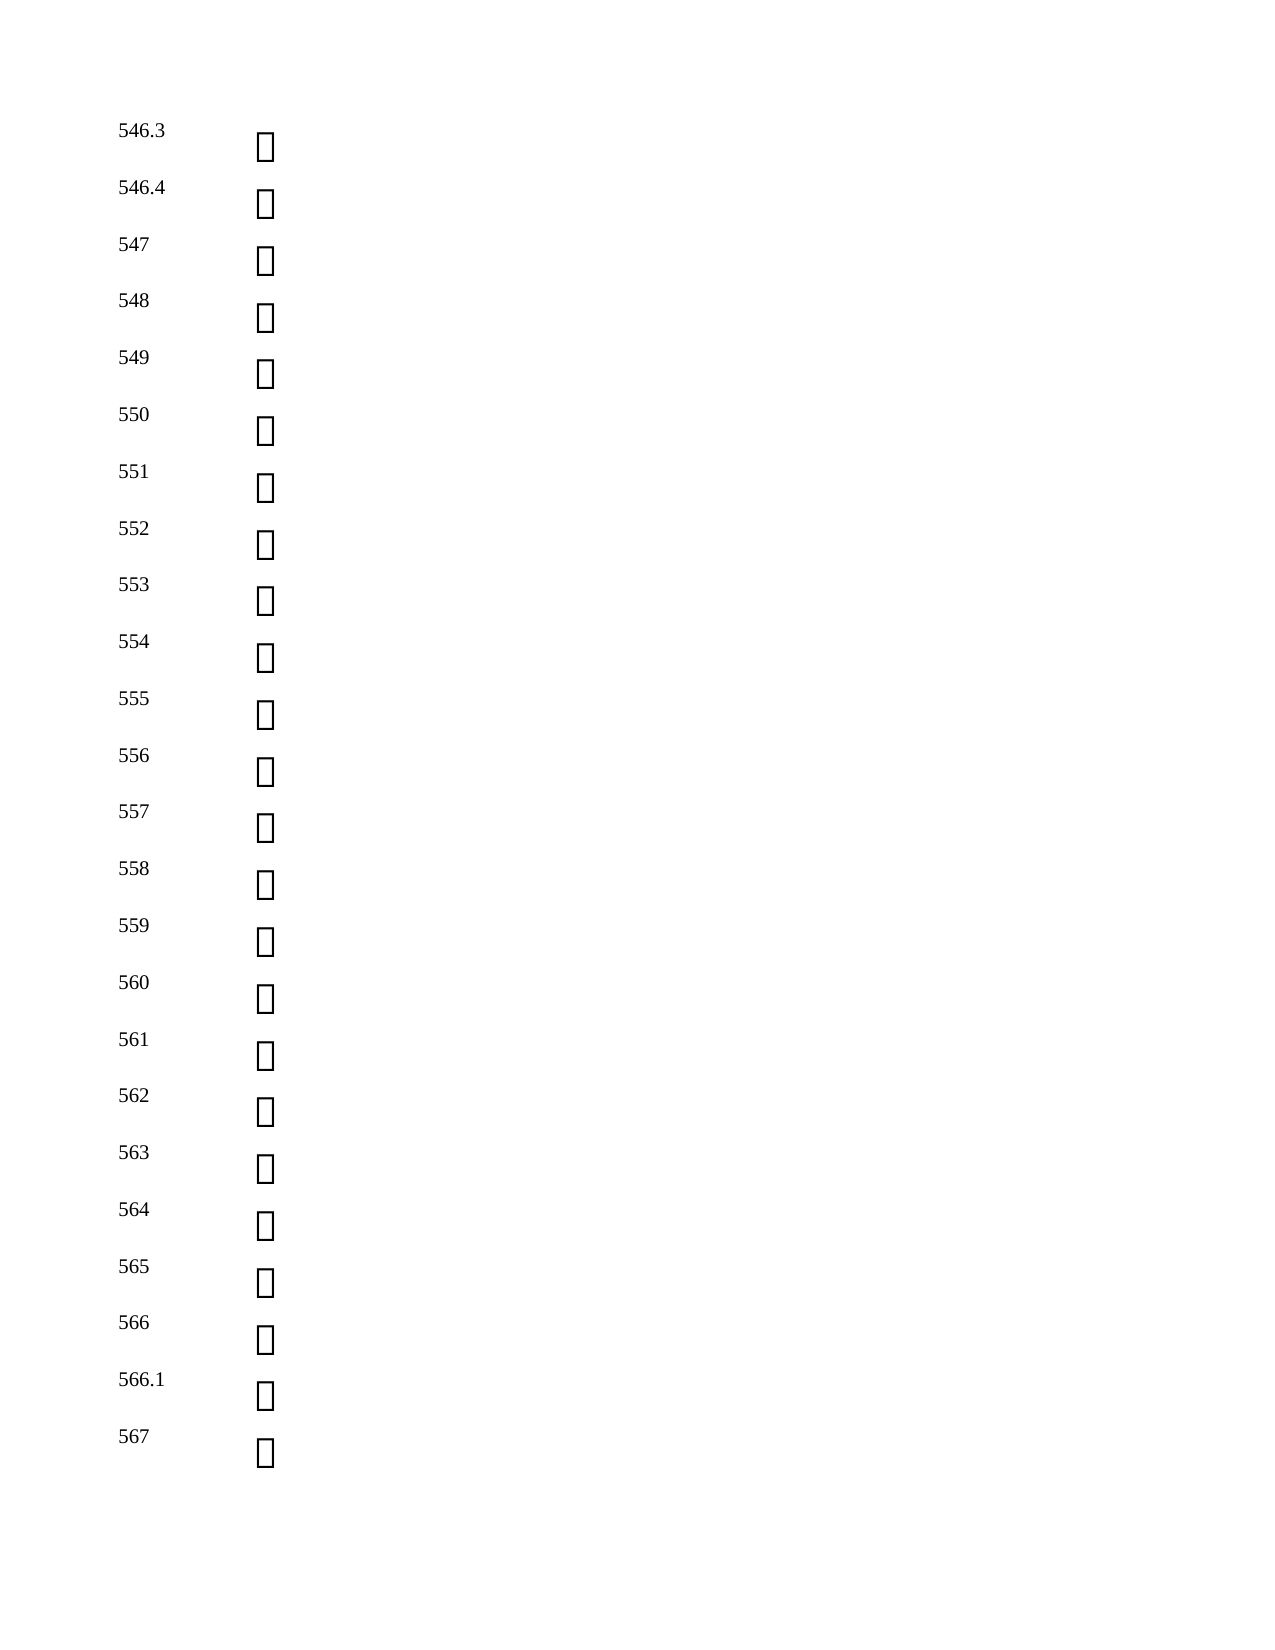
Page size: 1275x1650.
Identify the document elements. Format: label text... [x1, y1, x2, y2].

table_cell 566 [118, 1310, 253, 1367]
table_cell 𒟤 [253, 799, 466, 856]
table_cell 551 [118, 459, 253, 516]
table_cell 562 [118, 1083, 253, 1140]
table_cell 549 [118, 345, 253, 402]
table_cell 548 [118, 289, 253, 345]
table_cell 𒟩 [253, 1083, 466, 1140]
table_cell 𒟞 [253, 459, 466, 516]
table_cell 564 [118, 1197, 253, 1253]
table_cell 𒟧 [253, 970, 466, 1026]
table_cell 𒟬 [253, 1254, 466, 1310]
table_cell 555 [118, 686, 253, 743]
table_cell 𒟦 [253, 913, 466, 970]
table_cell 558 [118, 856, 253, 913]
table_cell 547 [118, 232, 253, 288]
table_cell 𒟪 [253, 1140, 466, 1197]
table_cell 567 [118, 1424, 253, 1481]
table_cell 552 [118, 516, 253, 572]
table_cell 565 [118, 1254, 253, 1310]
table_cell 𒟙 [253, 175, 466, 232]
table_cell 𒟯 [253, 1424, 466, 1481]
table_cell 𒟜 [253, 345, 466, 402]
table_cell 557 [118, 799, 253, 856]
table_cell 𒟘 [253, 118, 466, 175]
table_cell 𒟣 [253, 743, 466, 799]
table_cell 𒟟 [253, 516, 466, 572]
table_cell 𒟚 [253, 232, 466, 288]
table_cell 561 [118, 1026, 253, 1083]
table_cell 546.4 [118, 175, 253, 232]
table_cell 𒟨 [253, 1026, 466, 1083]
table_cell 566.1 [118, 1367, 253, 1424]
table_cell 546.3 [118, 118, 253, 175]
table_cell 𒟡 [253, 629, 466, 686]
table_cell 𒟢 [253, 686, 466, 743]
table_cell 𒟠 [253, 572, 466, 629]
table_cell 𒟭 [253, 1310, 466, 1367]
table_cell 𒟝 [253, 402, 466, 459]
table_cell 560 [118, 970, 253, 1026]
table_cell 553 [118, 572, 253, 629]
table_cell 563 [118, 1140, 253, 1197]
table_cell 554 [118, 629, 253, 686]
table_cell 559 [118, 913, 253, 970]
table_cell 𒟫 [253, 1197, 466, 1253]
table_cell 556 [118, 743, 253, 799]
table_cell 𒟛 [253, 289, 466, 345]
table_cell 𒟮 [253, 1367, 466, 1424]
table_cell 550 [118, 402, 253, 459]
table_cell 𒟥 [253, 856, 466, 913]
